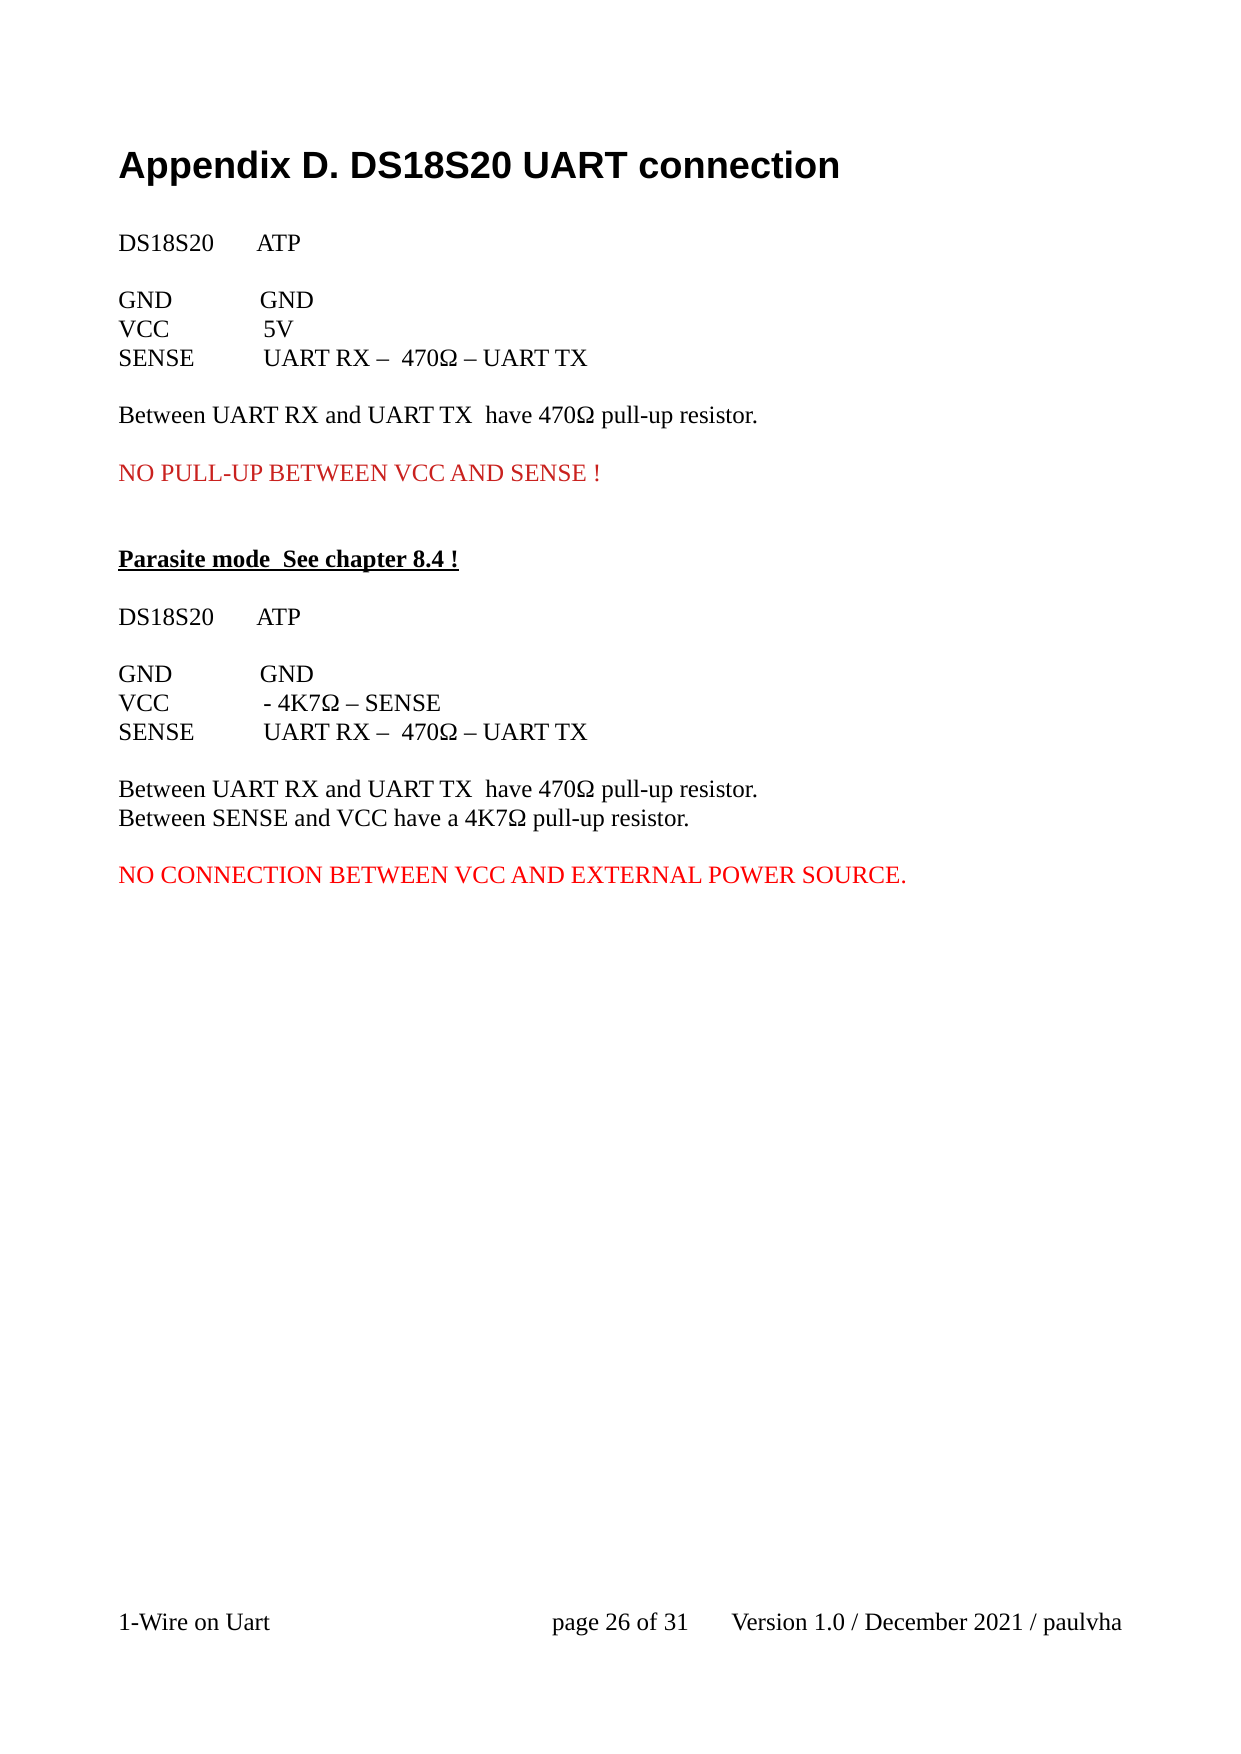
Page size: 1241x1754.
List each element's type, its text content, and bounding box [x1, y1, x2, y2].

text VCC - 4K7Ω – SENSE [118, 688, 1122, 717]
text VCC 5V [118, 314, 1122, 343]
text NO CONNECTION BETWEEN VCC AND EXTERNAL POWER SOURCE. [118, 861, 1122, 889]
text GND GND [118, 659, 1122, 688]
text DS18S20 ATP [118, 228, 1122, 257]
text NO PULL-UP BETWEEN VCC AND SENSE ! [118, 458, 1122, 487]
text Between UART RX and UART TX have 470Ω pull-up resistor. [118, 401, 1122, 429]
text DS18S20 ATP [118, 602, 1122, 631]
subtitle Appendix D. DS18S20 UART connection [118, 143, 1122, 187]
text Between UART RX and UART TX have 470Ω pull-up resistor. [118, 774, 1122, 803]
text Between SENSE and VCC have a 4K7Ω pull-up resistor. [118, 803, 1122, 832]
text Parasite mode See chapter 8.4 ! [118, 544, 1122, 573]
text GND GND [118, 286, 1122, 314]
text SENSE UART RX – 470Ω – UART TX [118, 343, 1122, 372]
text SENSE UART RX – 470Ω – UART TX [118, 717, 1122, 746]
